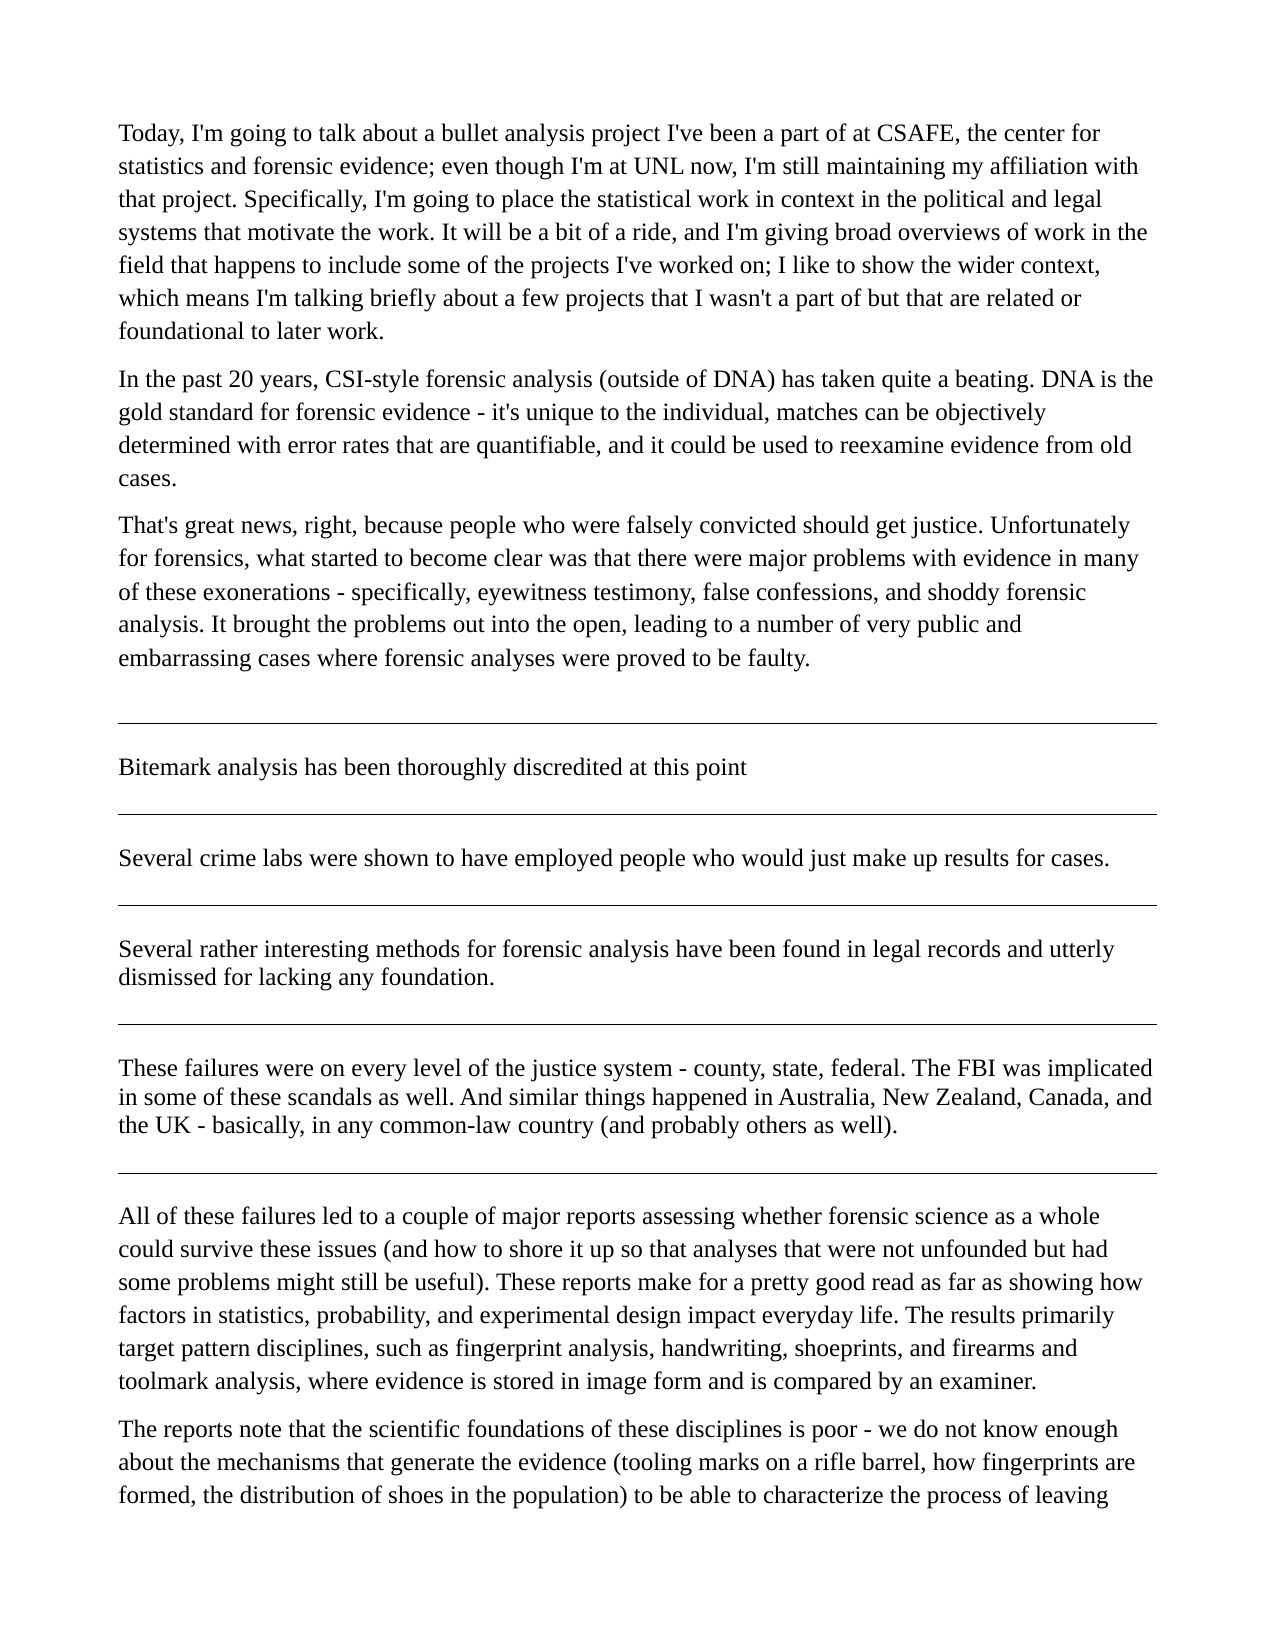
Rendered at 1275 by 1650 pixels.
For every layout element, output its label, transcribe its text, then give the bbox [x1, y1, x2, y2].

text All of these failures led to a couple of major reports assessing whether forensic science as a whole could survive these issues (and how to shore it up so that analyses that were not unfounded but had some problems might still be useful). These reports make for a pretty good read as far as showing how factors in statistics, probability, and experimental design impact everyday life. The results primarily target pattern disciplines, such as fingerprint analysis, handwriting, shoeprints, and firearms and toolmark analysis, where evidence is stored in image form and is compared by an examiner. [118, 1201, 1157, 1395]
text Bitemark analysis has been thoroughly discredited at this point [118, 752, 1157, 814]
text Today, I'm going to talk about a bullet analysis project I've been a part of at CSAFE, the center for statistics and forensic evidence; even though I'm at UNL now, I'm still maintaining my affiliation with that project. Specifically, I'm going to place the statistical work in context in the political and legal systems that motivate the work. It will be a bit of a ride, and I'm giving broad overviews of work in the field that happens to include some of the projects I've worked on; I like to show the wider context, which means I'm talking briefly about a few projects that I wasn't a part of but that are related or foundational to later work. [118, 118, 1157, 345]
text In the past 20 years, CSI-style forensic analysis (outside of DNA) has taken quite a beating. DNA is the gold standard for forensic evidence - it's unique to the individual, matches can be objectively determined with error rates that are quantifiable, and it could be used to reexamine evidence from old cases. [118, 364, 1157, 492]
text That's great news, right, because people who were falsely convicted should get justice. Unfortunately for forensics, what started to become clear was that there were major problems with evidence in many of these exonerations - specifically, eyewitness testimony, false confessions, and shoddy forensic analysis. It brought the problems out into the open, leading to a number of very public and embarrassing cases where forensic analyses were proved to be faulty. [118, 511, 1157, 671]
text These failures were on every level of the justice system - county, state, federal. The FBI was implicated in some of these scandals as well. And similar things happened in Australia, New Zealand, Canada, and the UK - basically, in any common-law country (and probably others as well). [118, 1053, 1157, 1139]
text Several rather interesting methods for forensic analysis have been found in legal records and utterly dismissed for lacking any foundation. [118, 906, 1157, 991]
text Several crime labs were shown to have employed people who would just make up results for cases. [118, 815, 1157, 905]
text The reports note that the scientific foundations of these disciplines is poor - we do not know enough about the mechanisms that generate the evidence (tooling marks on a rifle barrel, how fingerprints are formed, the distribution of shoes in the population) to be able to characterize the process of leaving [118, 1414, 1157, 1509]
